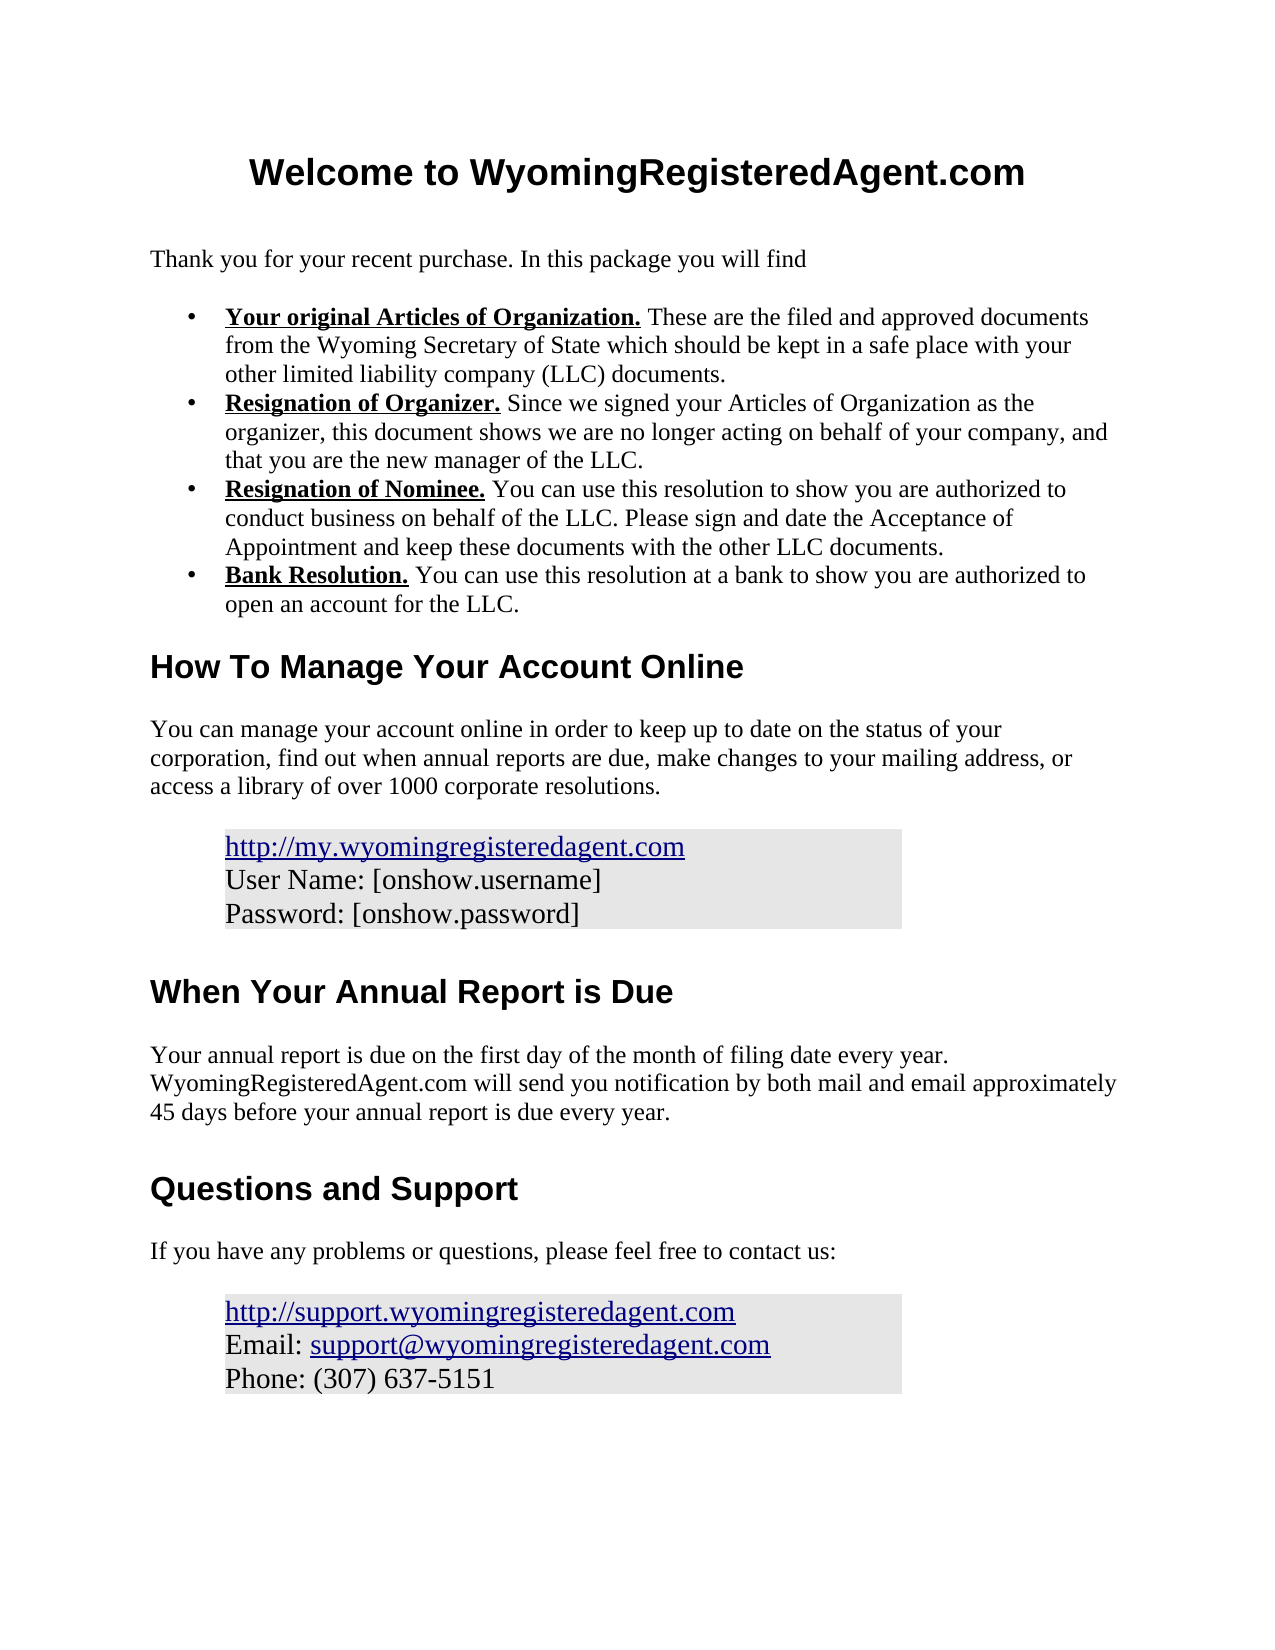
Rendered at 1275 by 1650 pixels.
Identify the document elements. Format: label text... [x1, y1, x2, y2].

text http://my.wyomingregisteredagent.com [225, 829, 902, 862]
text Password: [onshow.password] [225, 896, 902, 929]
list Bank Resolution. You can use this resolution at a bank to show you are authorized to open an account for the LLC. [187, 560, 1125, 618]
text When Your Annual Report is Due [150, 973, 1125, 1011]
list Resignation of Nominee. You can use this resolution to show you are authorized to conduct business on behalf of the LLC. Please sign and date the Acceptance of Appointment and keep these documents with the other LLC documents. [187, 474, 1125, 560]
text http://support.wyomingregisteredagent.com [225, 1294, 902, 1327]
text Email: support@wyomingregisteredagent.com [225, 1327, 902, 1361]
text Thank you for your recent purchase. In this package you will find [150, 244, 1125, 273]
list Resignation of Organizer. Since we signed your Articles of Organization as the organizer, this document shows we are no longer acting on behalf of your company, and that you are the new manager of the LLC. [187, 388, 1125, 474]
text If you have any problems or questions, please feel free to contact us: [150, 1236, 1125, 1265]
text Your annual report is due on the first day of the month of filing date every year. WyomingRegisteredAgent.com will send you notification by both mail and email approximately 45 days before your annual report is due every year. [150, 1040, 1125, 1126]
text Welcome to WyomingRegisteredAgent.com [150, 150, 1125, 193]
text Questions and Support [150, 1169, 1125, 1208]
text User Name: [onshow.username] [225, 862, 902, 896]
text You can manage your account online in order to keep up to date on the status of your corporation, find out when annual reports are due, make changes to your mailing address, or access a library of over 1000 corporate resolutions. [150, 714, 1125, 800]
text Phone: (307) 637-5151 [225, 1361, 902, 1394]
list Your original Articles of Organization. These are the filed and approved documents from the Wyoming Secretary of State which should be kept in a safe place with your other limited liability company (LLC) documents. [187, 302, 1125, 388]
text How To Manage Your Account Online [150, 647, 1125, 685]
